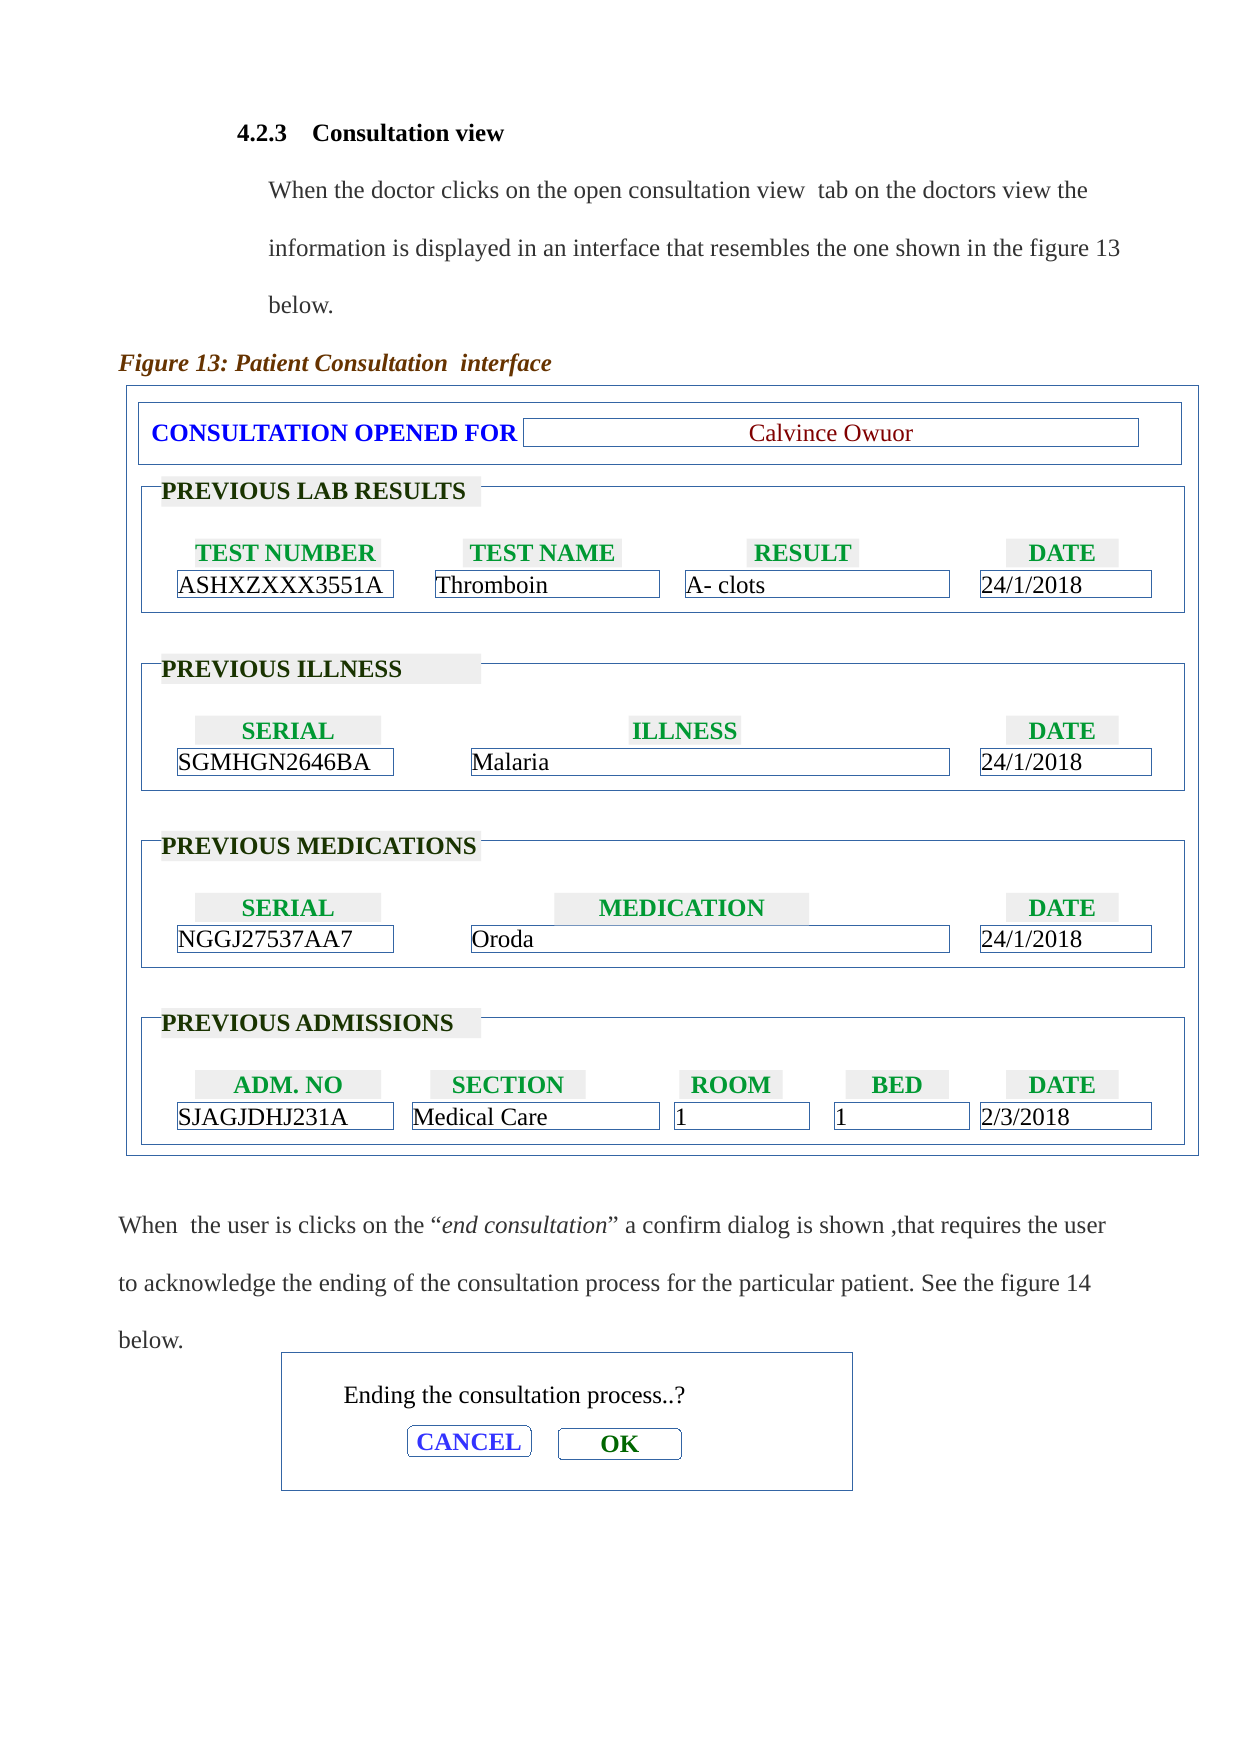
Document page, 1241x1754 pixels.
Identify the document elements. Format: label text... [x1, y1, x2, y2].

list When the doctor clicks on the open consultation view tab on the doctors view the information is displayed in an interface that resembles the one shown in the figure 13 below. [231, 176, 1122, 319]
text When the user is clicks on the “end consultation” a confirm dialog is shown ,that requires the user to acknowledge the ending of the consultation process for the particular patient. See the figure 14 below. [118, 1211, 1122, 1354]
text Figure 13: Patient Consultation interface [118, 348, 1122, 377]
list Consultation view [231, 118, 1122, 147]
